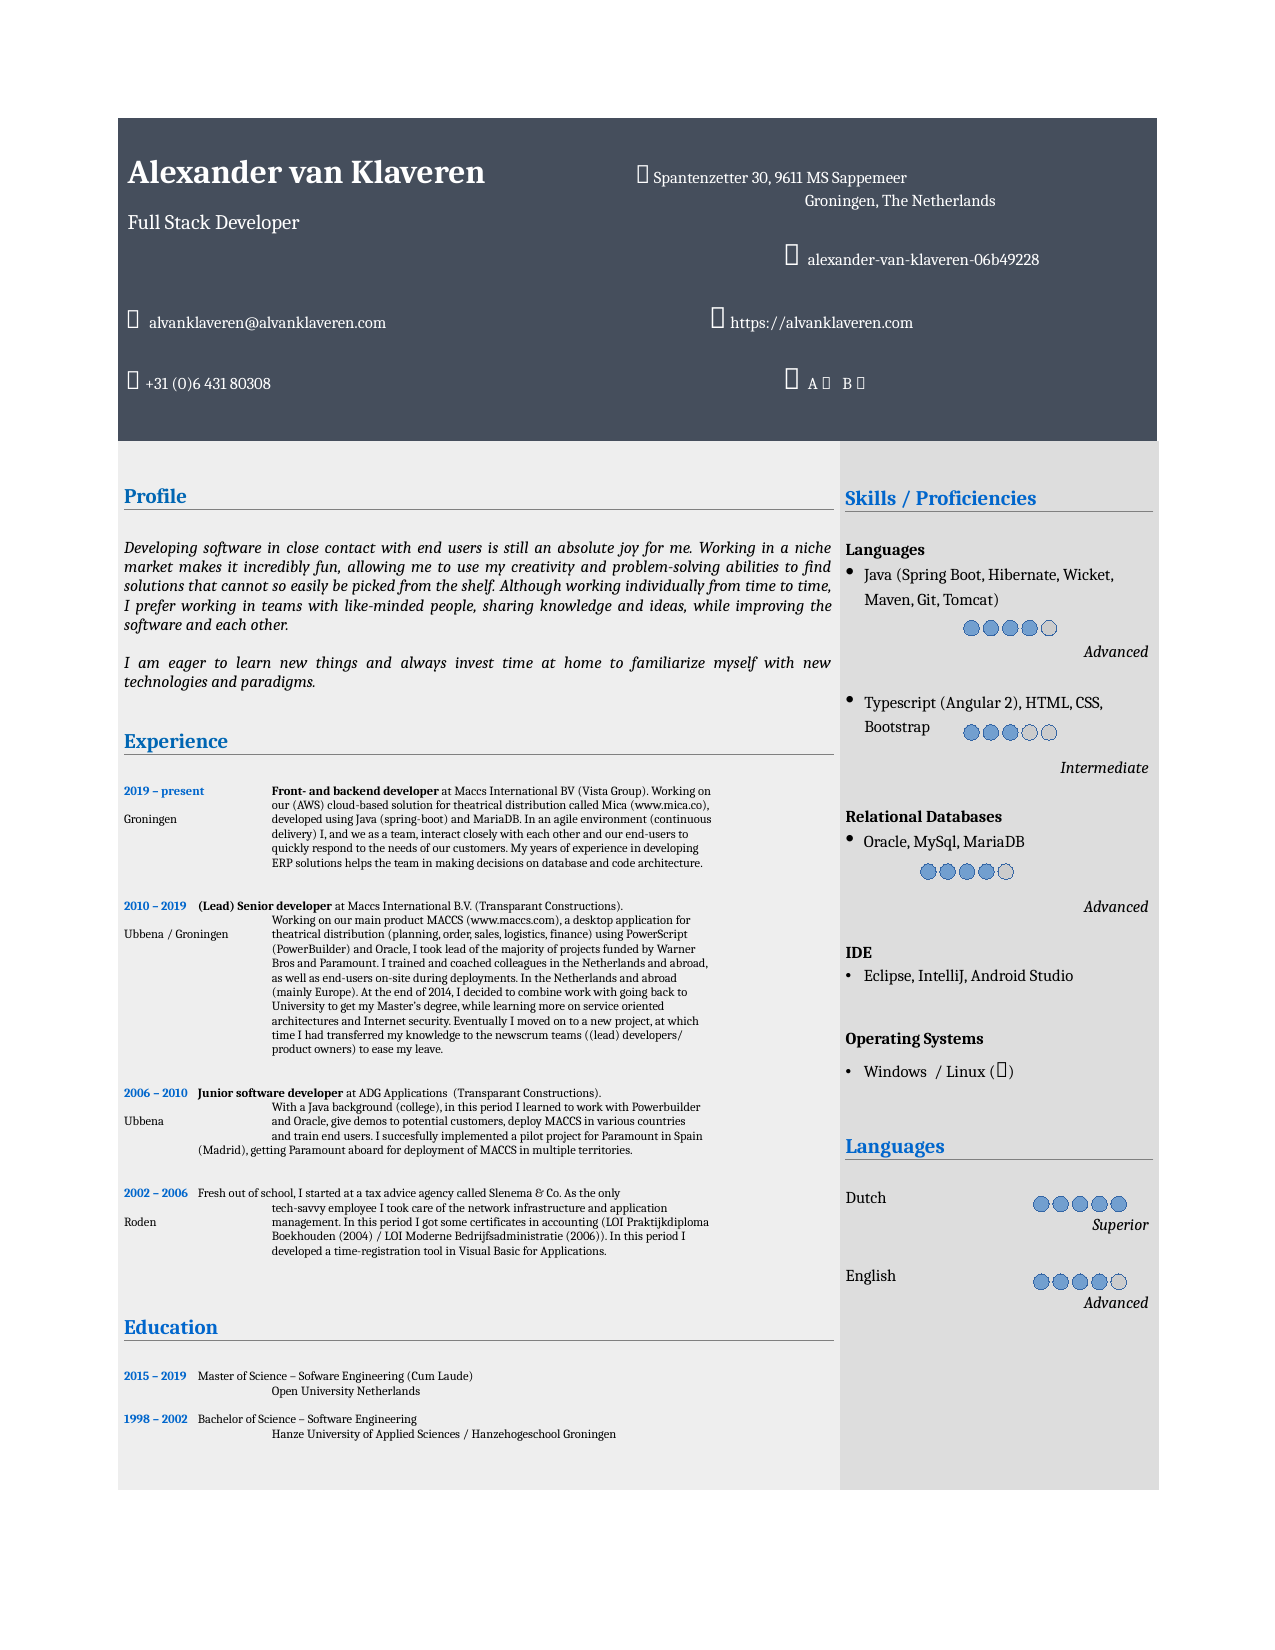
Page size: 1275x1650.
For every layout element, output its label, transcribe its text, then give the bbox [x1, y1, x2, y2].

table_header Profile Developing software in close contact with end users is still an absolute joy for me. Working in a niche market makes it incredibly fun, allowing me to use my creativity and problem-solving abilities to find solutions that cannot so easily be picked from the shelf. Although working individually from time to time, I prefer working in teams with like-minded people, sharing knowledge and ideas, while improving the software and each other. I am eager to learn new things and always invest time at home to familiarize myself with new technologies and paradigms. Experience 2019 – present Front- and backend developer at Maccs International BV (Vista Group). Working on our (AWS) cloud-based solution for theatrical distribution called Mica (www.mica.co), Groningen developed using Java (spring-boot) and MariaDB. In an agile environment (continuous delivery) I, and we as a team, interact closely with each other and our end-users to quickly respond to the needs of our customers. My years of experience in developing ERP solutions helps the team in making decisions on database and code architecture. 2010 – 2019 (Lead) Senior developer at Maccs International B.V. (Transparant Constructions). Working on our main product MACCS (www.maccs.com), a desktop application for Ubbena / Groningen theatrical distribution (planning, order, sales, logistics, finance) using PowerScript (PowerBuilder) and Oracle, I took lead of the majority of projects funded by Warner Bros and Paramount. I trained and coached colleagues in the Netherlands and abroad, as well as end-users on-site during deployments. In the Netherlands and abroad (mainly Europe). At the end of 2014, I decided to combine work with going back to University to get my Master’s degree, while learning more on service oriented architectures and Internet security. Eventually I moved on to a new project, at which time I had transferred my knowledge to the newscrum teams ((lead) developers/ product owners) to ease my leave. 2006 – 2010 Junior software developer at ADG Applications (Transparant Constructions). With a Java background (college), in this period I learned to work with Powerbuilder Ubbena and Oracle, give demos to potential customers, deploy MACCS in various countries and train end users. I succesfully implemented a pilot project for Paramount in Spain (Madrid), getting Paramount aboard for deployment of MACCS in multiple territories. 2002 – 2006 Fresh out of school, I started at a tax advice agency called Slenema & Co. As the only tech-savvy employee I took care of the network infrastructure and application Roden management. In this period I got some certificates in accounting (LOI Praktijkdiploma Boekhouden (2004) / LOI Moderne Bedrijfsadministratie (2006)). In this period I developed a time-registration tool in Visual Basic for Applications. Education 2015 – 2019 Master of Science – Sofware Engineering (Cum Laude) Open University Netherlands 1998 – 2002 Bachelor of Science – Software Engineering Hanze University of Applied Sciences / Hanzehogeschool Groningen [118, 441, 840, 1490]
text  alvanklaveren@alvanklaveren.com  https://alvanklaveren.com [118, 293, 1157, 339]
text  +31 (0)6 431 80308  A  B  [118, 358, 1157, 398]
text  alexander-van-klaveren-06b49228 [118, 234, 1157, 274]
text Alexander van Klaveren  Spantenzetter 30, 9611 MS Sappemeer [118, 152, 1157, 191]
table_header Skills / Proficiencies Languages Java (Spring Boot, Hibernate, Wicket, Maven, Git, Tomcat) Advanced Typescript (Angular 2), HTML, CSS, Bootstrap Intermediate Relational Databases Oracle, MySql, MariaDB Advanced IDE Eclipse, IntelliJ, Android Studio Operating Systems Windows / Linux () Languages Dutch Superior English Advanced [840, 441, 1159, 1490]
text Groningen, The Netherlands [118, 191, 1157, 211]
text Full Stack Developer [118, 211, 1157, 234]
